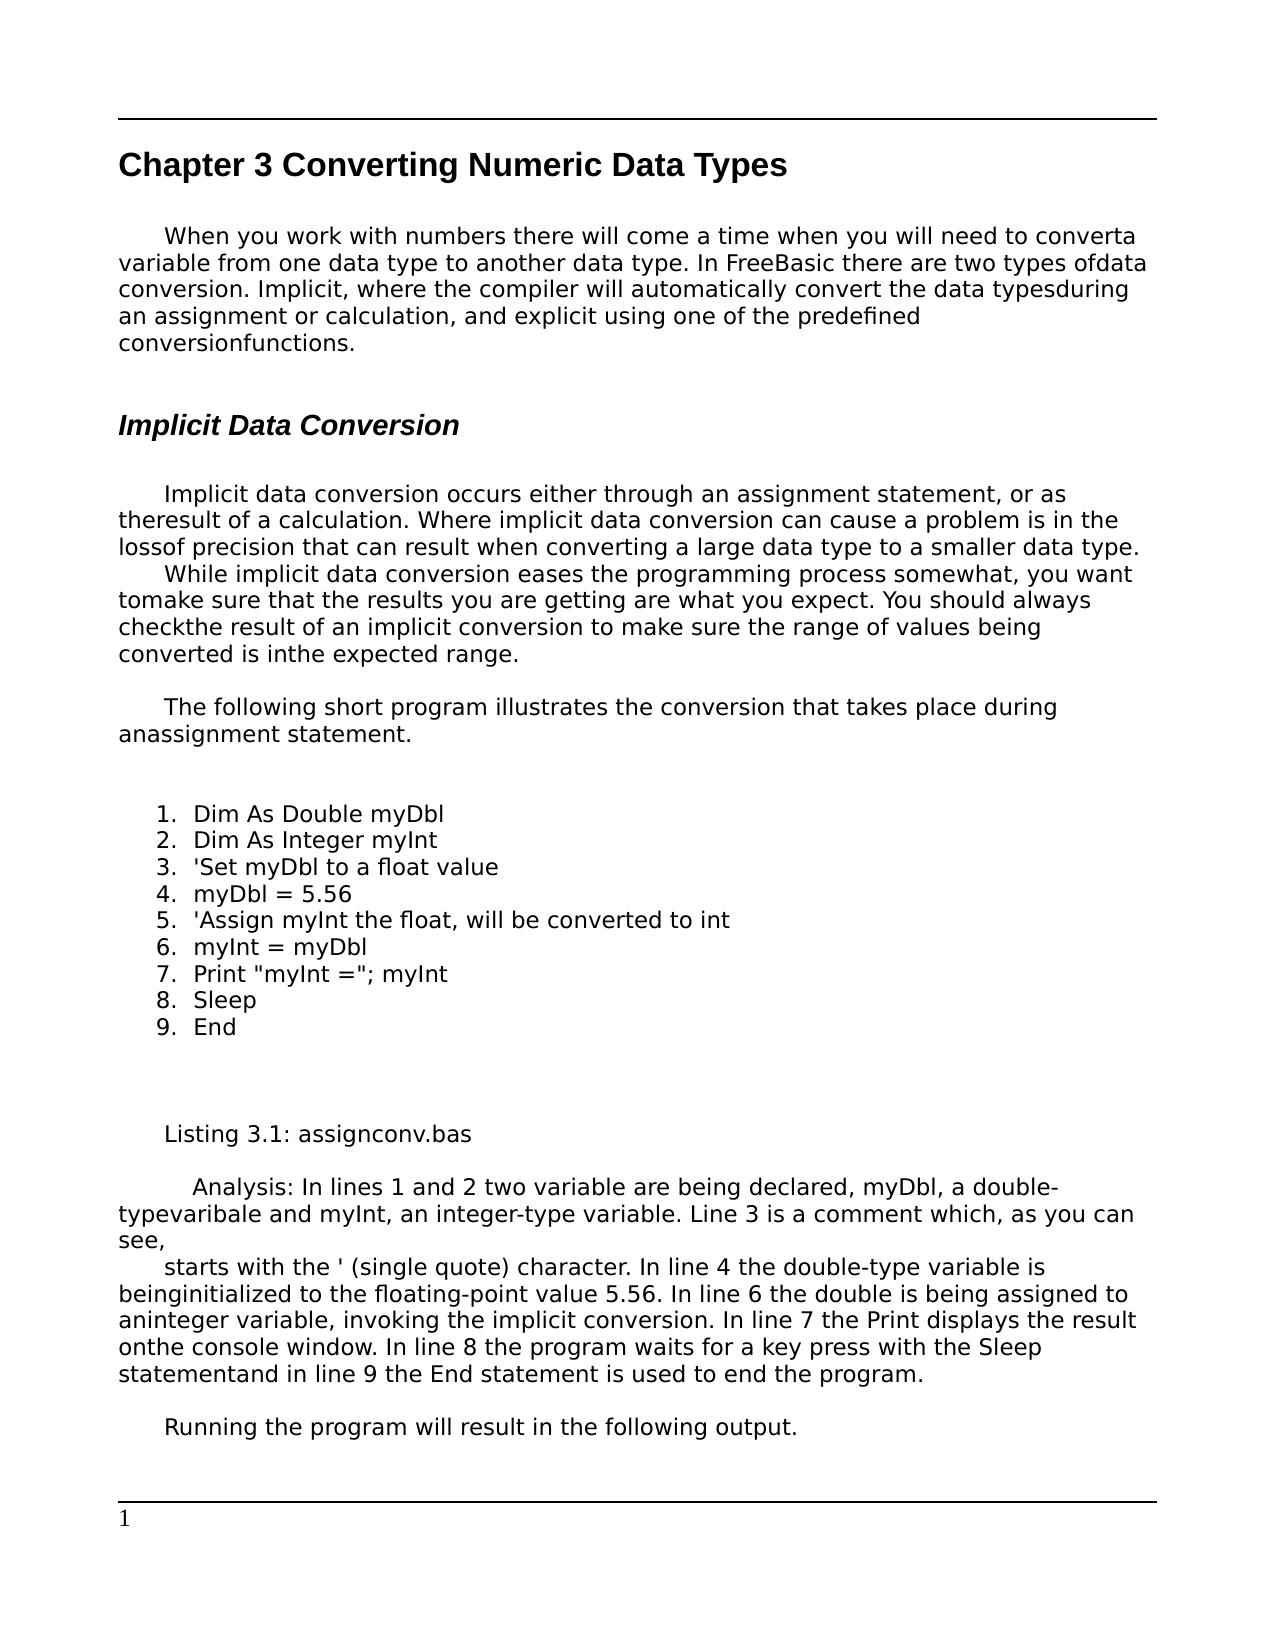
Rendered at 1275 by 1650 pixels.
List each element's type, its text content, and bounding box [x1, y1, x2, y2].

list Print "myInt ="; myInt [156, 961, 1157, 987]
list 'Assign myInt the float, will be converted to int [156, 907, 1157, 934]
text Listing 3.1: assignconv.bas [118, 1121, 1157, 1147]
text Running the program will result in the following output. [118, 1414, 1157, 1441]
text starts with the ' (single quote) character. In line 4 the double-type variable is beinginitialized to the floating-point value 5.56. In line 6 the double is being assigned to aninteger variable, invoking the implicit conversion. In line 7 the Print displays the result onthe console window. In line 8 the program waits for a key press with the Sleep statementand in line 9 the End statement is used to end the program. [118, 1254, 1157, 1387]
text While implicit data conversion eases the programming process somewhat, you want tomake sure that the results you are getting are what you expect. You should always checkthe result of an implicit conversion to make sure the range of values being converted is inthe expected range. [118, 561, 1157, 667]
list Dim As Double myDbl [156, 801, 1157, 827]
text Analysis: In lines 1 and 2 two variable are being declared, myDbl, a double-typevaribale and myInt, an integer-type variable. Line 3 is a comment which, as you can see, [118, 1174, 1157, 1254]
text Implicit data conversion occurs either through an assignment statement, or as theresult of a calculation. Where implicit data conversion can cause a problem is in the lossof precision that can result when converting a large data type to a smaller data type. [118, 481, 1157, 561]
subtitle Chapter 3 Converting Numeric Data Types [118, 145, 1157, 184]
list End [156, 1014, 1157, 1041]
text When you work with numbers there will come a time when you will need to converta variable from one data type to another data type. In FreeBasic there are two types ofdata conversion. Implicit, where the compiler will automatically convert the data typesduring an assignment or calculation, and explicit using one of the predefined conversionfunctions. [118, 223, 1157, 356]
list Dim As Integer myInt [156, 827, 1157, 854]
list myInt = myDbl [156, 934, 1157, 961]
text The following short program illustrates the conversion that takes place during anassignment statement. [118, 694, 1157, 747]
list myDbl = 5.56 [156, 881, 1157, 907]
list Sleep [156, 987, 1157, 1014]
list 'Set myDbl to a float value [156, 854, 1157, 881]
subtitle Implicit Data Conversion [118, 408, 1157, 442]
